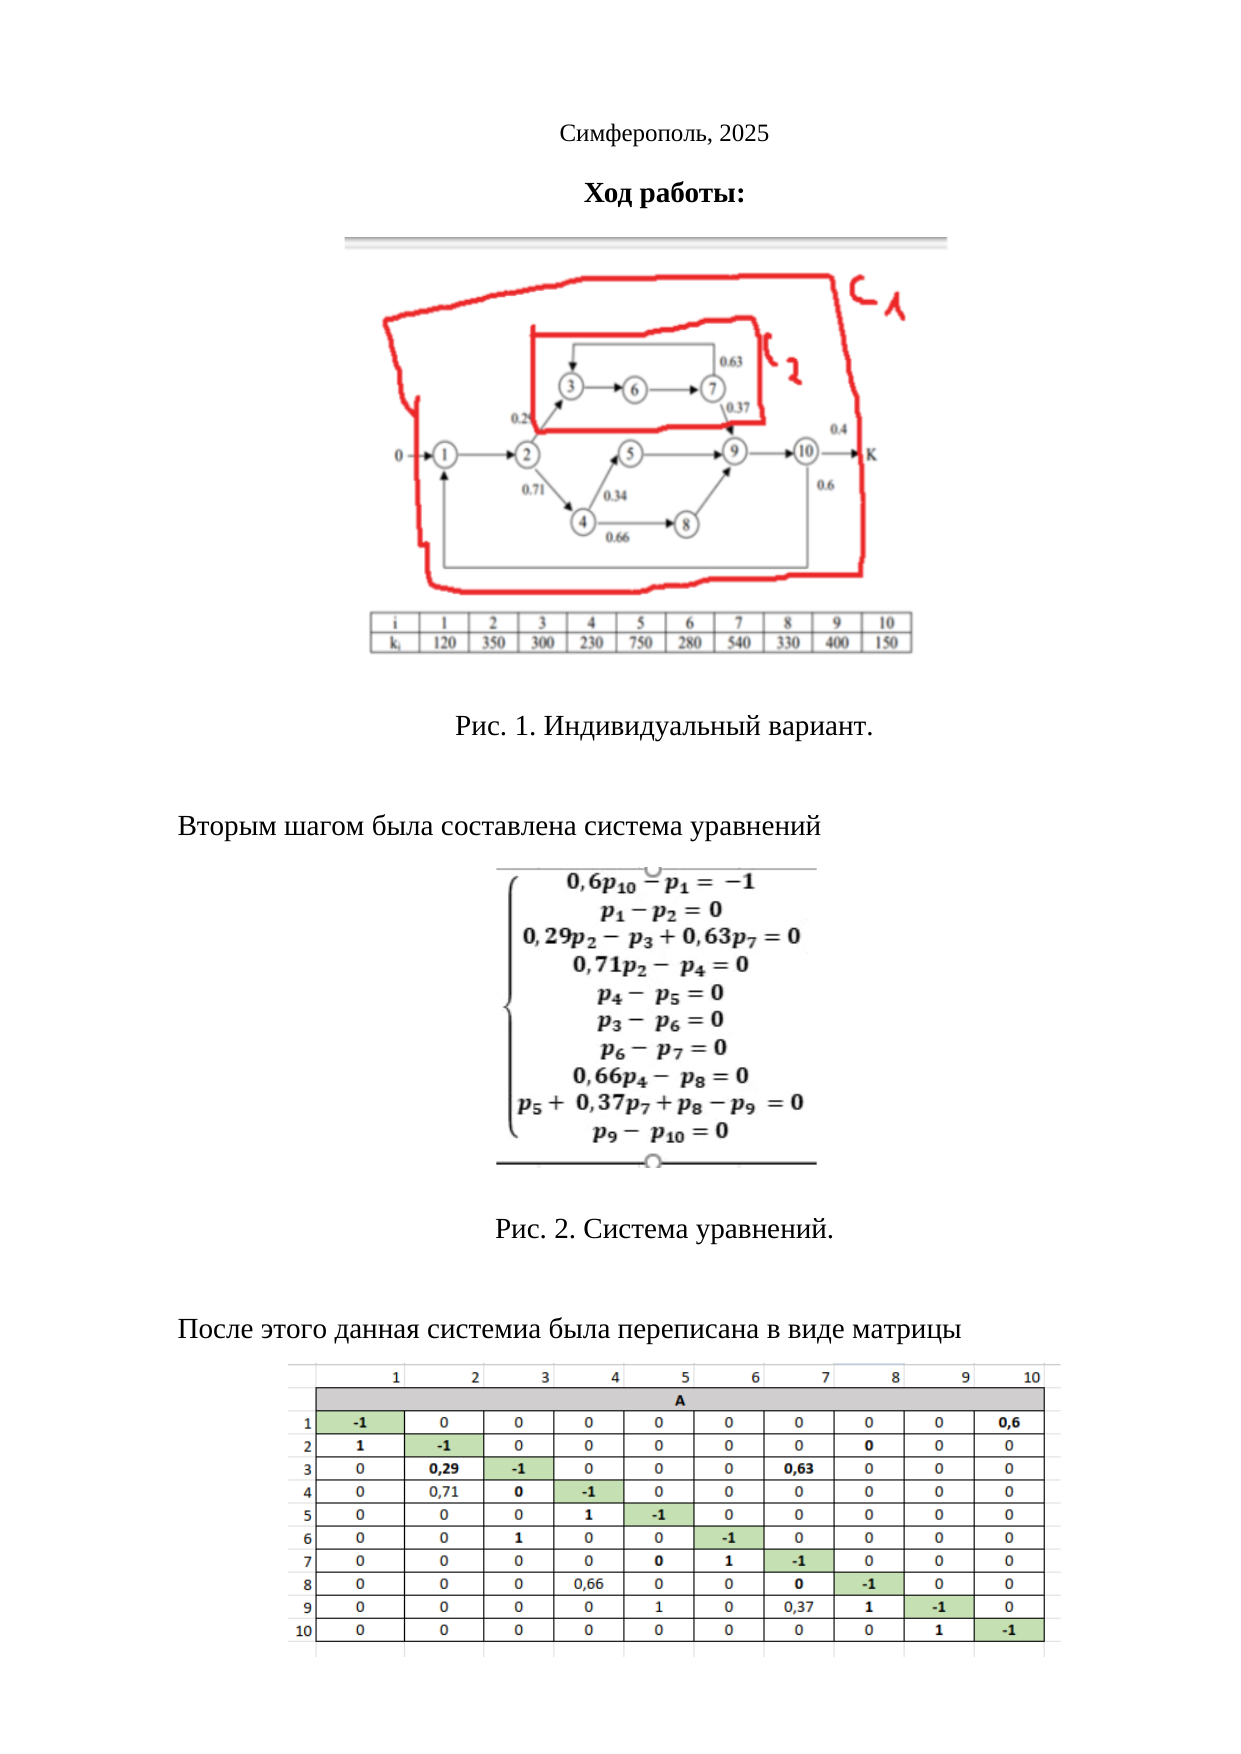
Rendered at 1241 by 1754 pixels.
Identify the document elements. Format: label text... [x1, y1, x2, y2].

picture [288, 1363, 1061, 1657]
text Рис. 2. Система уравнений. [177, 1211, 1152, 1244]
text Рис. 1. Индивидуальный вариант. [177, 708, 1152, 741]
text После этого данная системиа была переписана в виде матрицы [177, 1311, 1152, 1345]
text Ход работы: [177, 176, 1152, 209]
picture [344, 237, 985, 691]
picture [496, 867, 817, 1168]
text Симферополь, 2025 [177, 118, 1152, 147]
text Вторым шагом была составлена система уравнений [177, 808, 1152, 842]
